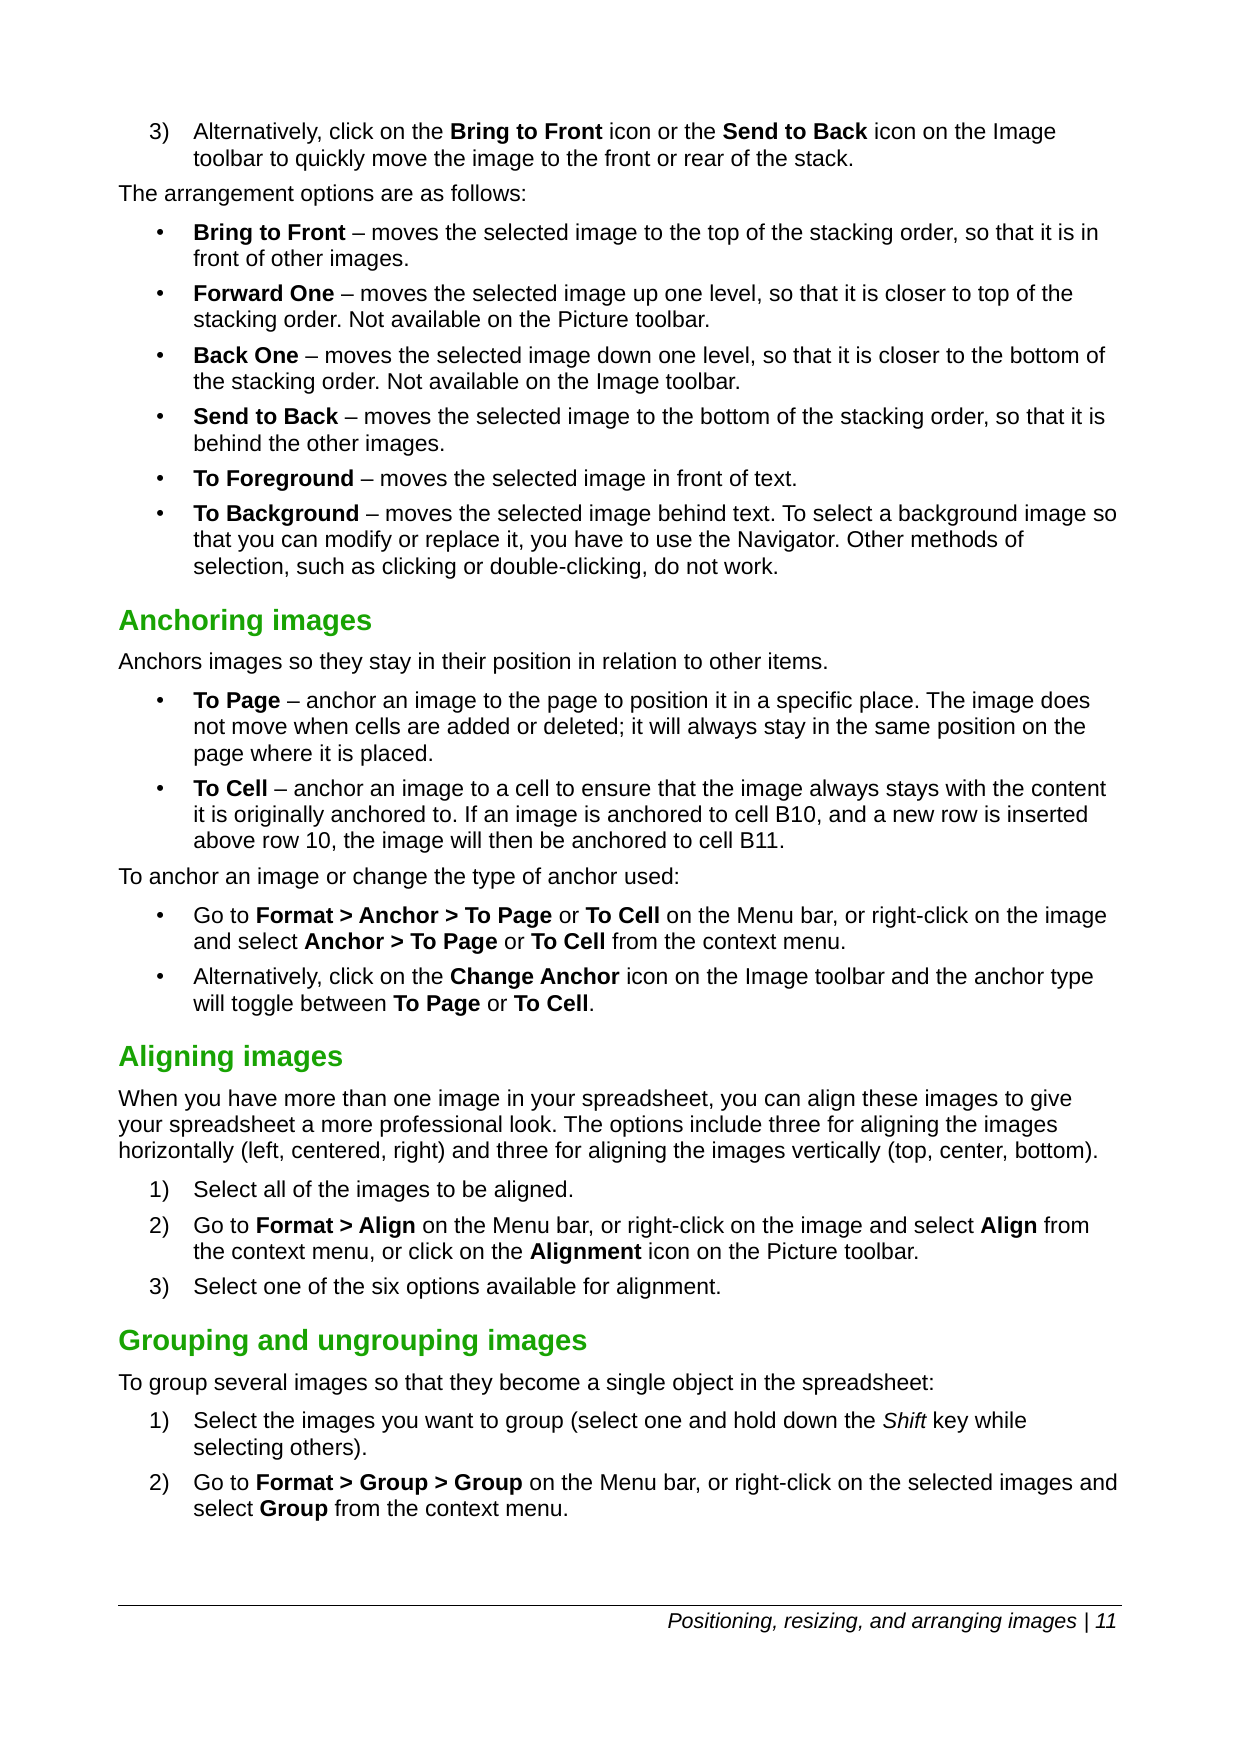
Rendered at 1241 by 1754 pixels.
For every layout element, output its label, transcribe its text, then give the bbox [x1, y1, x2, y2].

list Go to Format > Align on the Menu bar, or right-click on the image and select Align from the context menu, or click on the Alignment icon on the Picture toolbar. [169, 1212, 1122, 1264]
list Back One – moves the selected image down one level, so that it is closer to the bottom of the stacking order. Not available on the Image toolbar. [156, 342, 1122, 394]
subtitle Grouping and ungrouping images [118, 1323, 1122, 1357]
list Go to Format > Anchor > To Page or To Cell on the Menu bar, or right-click on the image and select Anchor > To Page or To Cell from the context menu. [156, 902, 1122, 954]
list Bring to Front – moves the selected image to the top of the stacking order, so that it is in front of other images. [156, 218, 1122, 271]
list Select one of the six options available for alignment. [169, 1273, 1122, 1299]
list To Foreground – moves the selected image in front of text. [156, 465, 1122, 491]
list Anchors images so they stay in their position in relation to other items. [118, 648, 1122, 674]
list Select the images you want to group (select one and hold down the Shift key while selecting others). [169, 1407, 1122, 1460]
list Alternatively, click on the Change Anchor icon on the Image toolbar and the anchor type will toggle between To Page or To Cell. [156, 963, 1122, 1016]
list Go to Format > Group > Group on the Menu bar, or right-click on the selected images and select Group from the context menu. [169, 1469, 1122, 1522]
list The arrangement options are as follows: [118, 180, 1122, 206]
list Select all of the images to be aligned. [169, 1176, 1122, 1203]
list To Background – moves the selected image behind text. To select a background image so that you can modify or replace it, you have to use the Navigator. Other methods of selection, such as clicking or double-clicking, do not work. [156, 500, 1122, 579]
list Send to Back – moves the selected image to the bottom of the stacking order, so that it is behind the other images. [156, 403, 1122, 456]
list To group several images so that they become a single object in the spreadsheet: [118, 1368, 1122, 1395]
list Alternatively, click on the Bring to Front icon or the Send to Back icon on the Image toolbar to quickly move the image to the front or rear of the stack. [169, 118, 1122, 171]
list To Cell – anchor an image to a cell to ensure that the image always stays with the content it is originally anchored to. If an image is anchored to cell B10, and a new row is inserted above row 10, the image will then be anchored to cell B11. [156, 775, 1122, 854]
list When you have more than one image in your spreadsheet, you can align these images to give your spreadsheet a more professional look. The options include three for aligning the images horizontally (left, centered, right) and three for aligning the images vertically (top, center, bottom). [118, 1085, 1122, 1164]
subtitle Anchoring images [118, 603, 1122, 636]
list To Page – anchor an image to the page to position it in a specific place. The image does not move when cells are added or deleted; it will always stay in the same position on the page where it is placed. [156, 687, 1122, 766]
subtitle Aligning images [118, 1039, 1122, 1073]
list To anchor an image or change the type of anchor used: [118, 863, 1122, 889]
list Forward One – moves the selected image up one level, so that it is closer to top of the stacking order. Not available on the Picture toolbar. [156, 280, 1122, 333]
